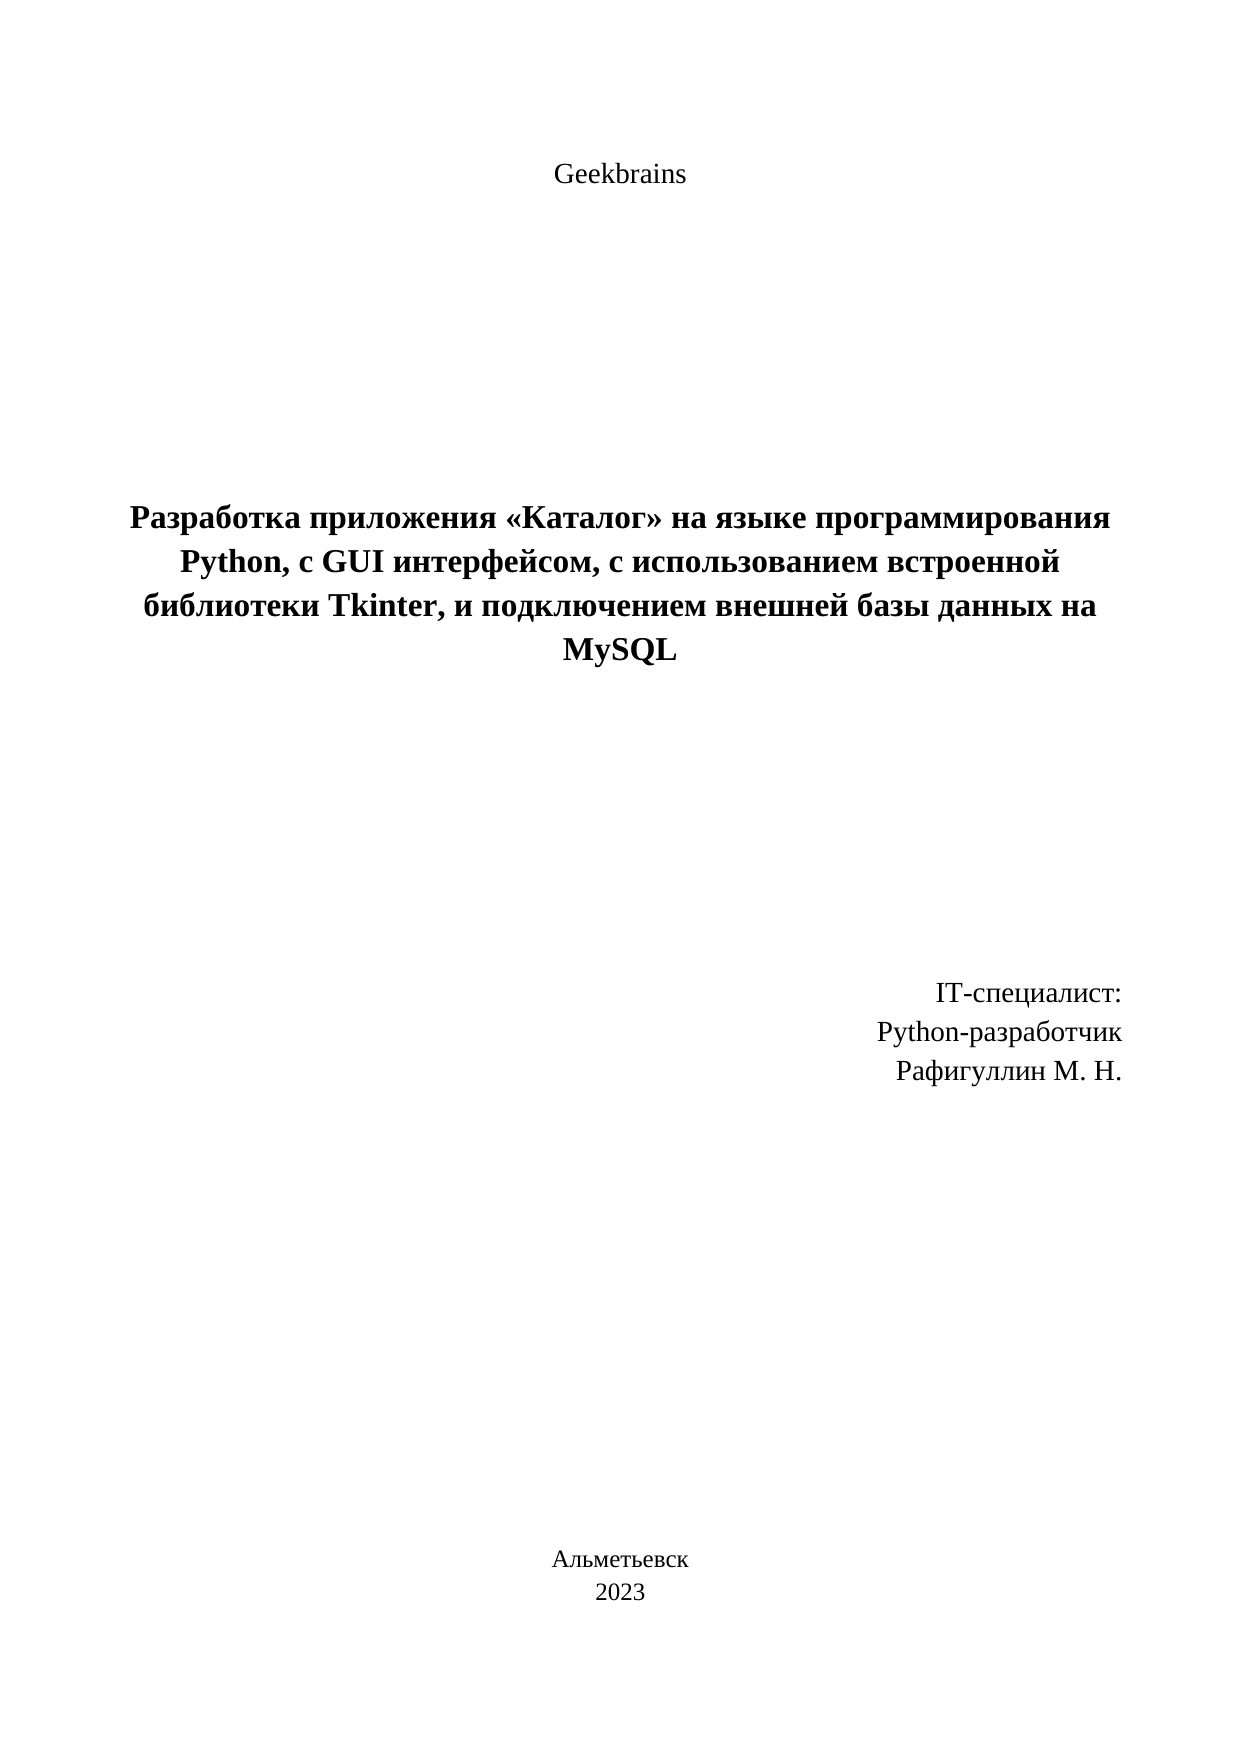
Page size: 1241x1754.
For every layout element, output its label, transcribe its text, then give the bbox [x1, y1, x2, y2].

text Geekbrains [118, 157, 1122, 190]
text Python-разработчик [118, 1014, 1122, 1048]
text 2023 [118, 1577, 1122, 1606]
text Альметьевск [118, 1544, 1122, 1573]
text IT-специалист: [118, 976, 1122, 1009]
text Разработка приложения «Каталог» на языке программирования Python, с GUI интерфейсом, с использованием встроенной библиотеки Tkinter, и подключением внешней базы данных на MySQL [118, 497, 1122, 668]
text Рафигуллин М. Н. [118, 1053, 1122, 1086]
